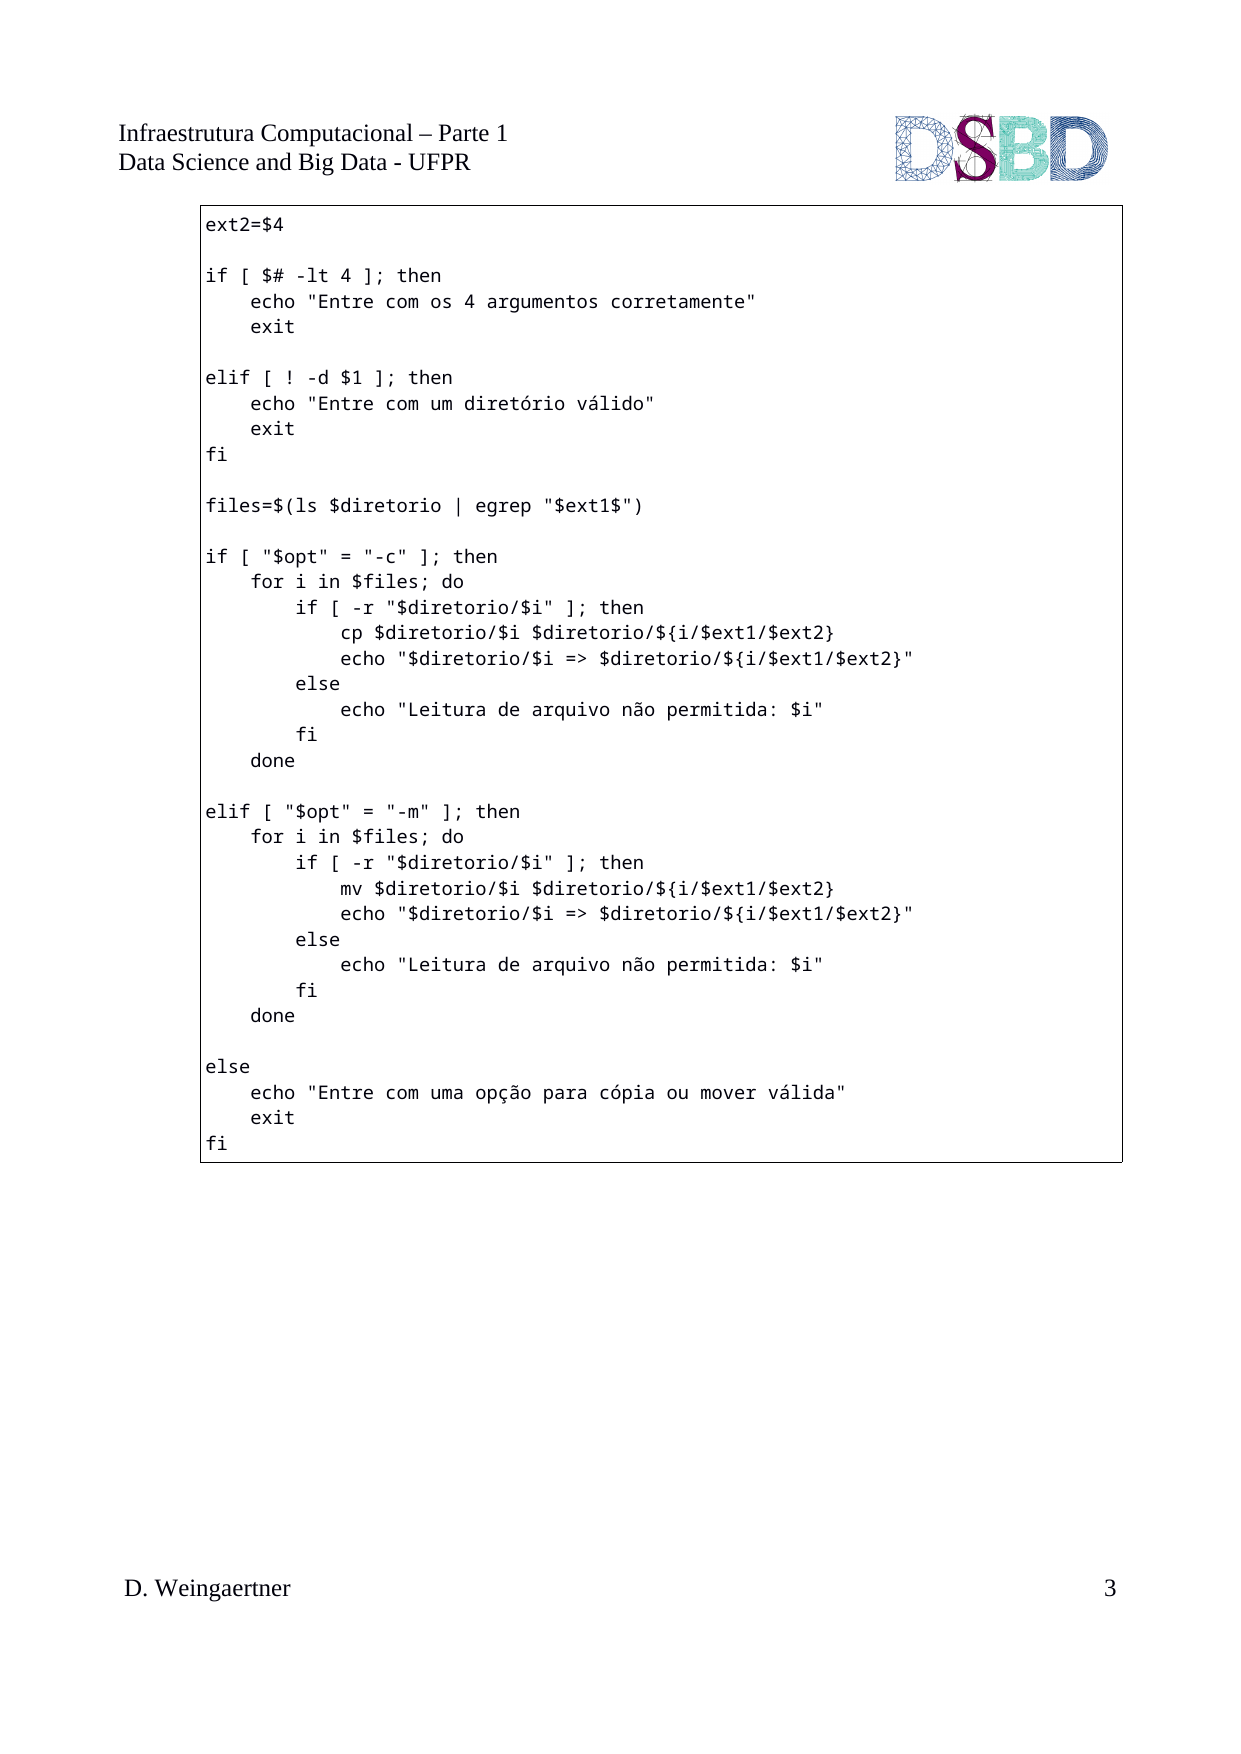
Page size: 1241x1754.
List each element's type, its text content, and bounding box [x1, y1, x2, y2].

picture [892, 112, 1111, 185]
table_header ext2=$4 if [ $# -lt 4 ]; then echo "Entre com os 4 argumentos corretamente" exit elif [ ! -d $1 ]; then echo "Entre com um diretório válido" exit fi files=$(ls $diretorio | egrep "$ext1$") if [ "$opt" = "-c" ]; then for i in $files; do if [ -r "$diretorio/$i" ]; then cp $diretorio/$i $diretorio/${i/$ext1/$ext2} echo "$diretorio/$i => $diretorio/${i/$ext1/$ext2}" else echo "Leitura de arquivo não permitida: $i" fi done elif [ "$opt" = "-m" ]; then for i in $files; do if [ -r "$diretorio/$i" ]; then mv $diretorio/$i $diretorio/${i/$ext1/$ext2} echo "$diretorio/$i => $diretorio/${i/$ext1/$ext2}" else echo "Leitura de arquivo não permitida: $i" fi done else echo "Entre com uma opção para cópia ou mover válida" exit fi [201, 206, 1122, 1161]
